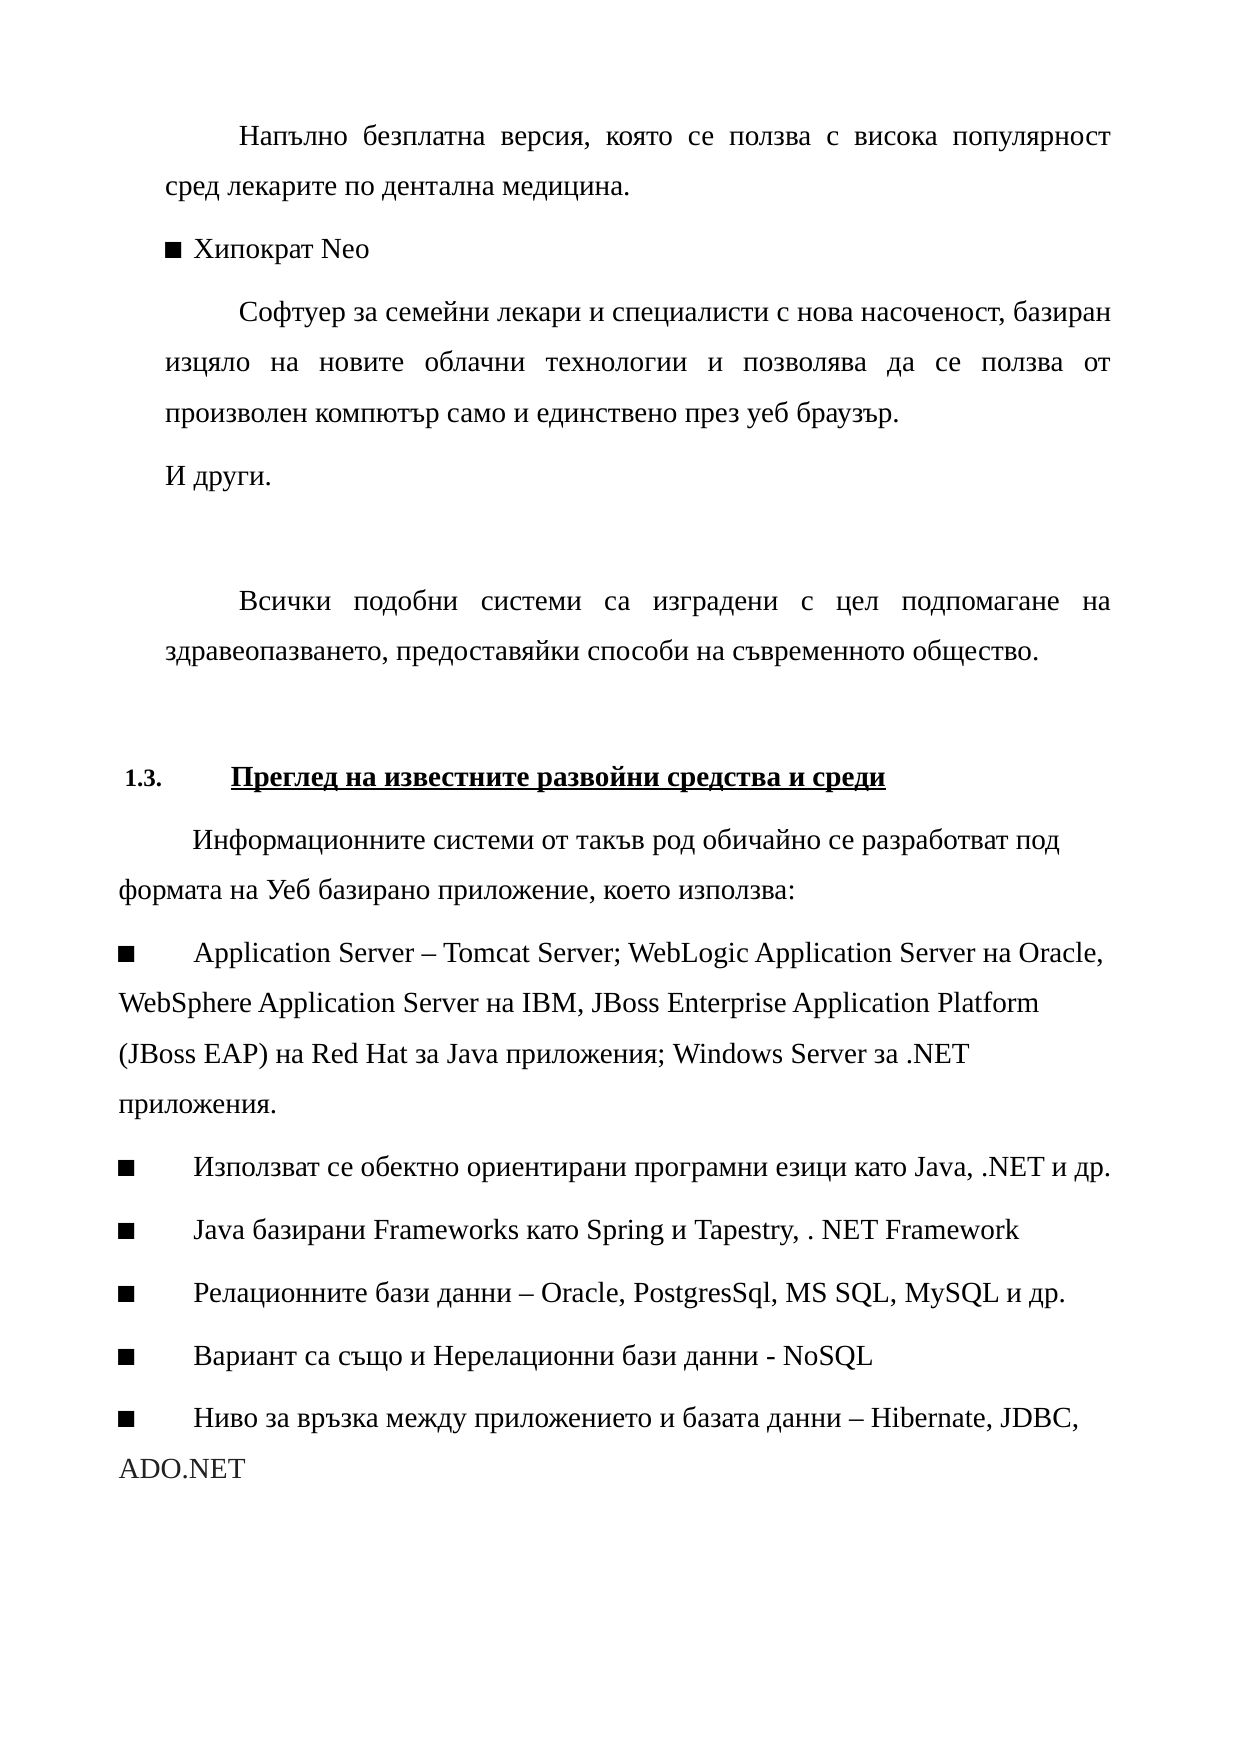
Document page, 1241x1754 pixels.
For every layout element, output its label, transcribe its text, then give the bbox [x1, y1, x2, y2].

text Софтуер за семейни лекари и специалисти с нова насоченост, базиран изцяло на новите облачни технологии и позволява да се ползва от произволен компютър само и единствено през уеб браузър. [165, 294, 1112, 428]
list Преглед на известните развойни средства и среди [118, 759, 1112, 793]
text Информационните системи от такъв род обичайно се разработват под формата на Уеб базирано приложение, което използва: [118, 822, 1112, 906]
text Всички подобни системи са изградени с цел подпомагане на здравеопазването, предоставяйки способи на съвременното общество. [165, 583, 1112, 667]
list Използват се обектно ориентирани програмни езици като Java, .NET и др. [118, 1149, 1112, 1183]
text И други. [165, 458, 1112, 491]
list Релационните бази данни – Oracle, PostgresSql, MS SQL, MySQL и др. [118, 1275, 1112, 1308]
list Java базирани Frameworks като Spring и Tapestry, . NET Framework [118, 1212, 1112, 1246]
text Напълно безплатна версия, която се ползва с висока популярност сред лекарите по дентална медицина. [165, 118, 1112, 202]
list Хипократ Neo [165, 231, 1112, 265]
list Ниво за връзка между приложението и базата данни – Hibernate, JDBC, ADO.NET [118, 1401, 1112, 1484]
list Вариант са също и Нерелационни бази данни - NoSQL [118, 1338, 1112, 1371]
list Application Server – Tomcat Server; WebLogic Application Server на Oracle, WebSphere Application Server на IBM, JBoss Enterprise Application Platform (JBoss EAP) на Red Hat за Java приложения; Windows Server за .NET приложения. [118, 935, 1112, 1120]
